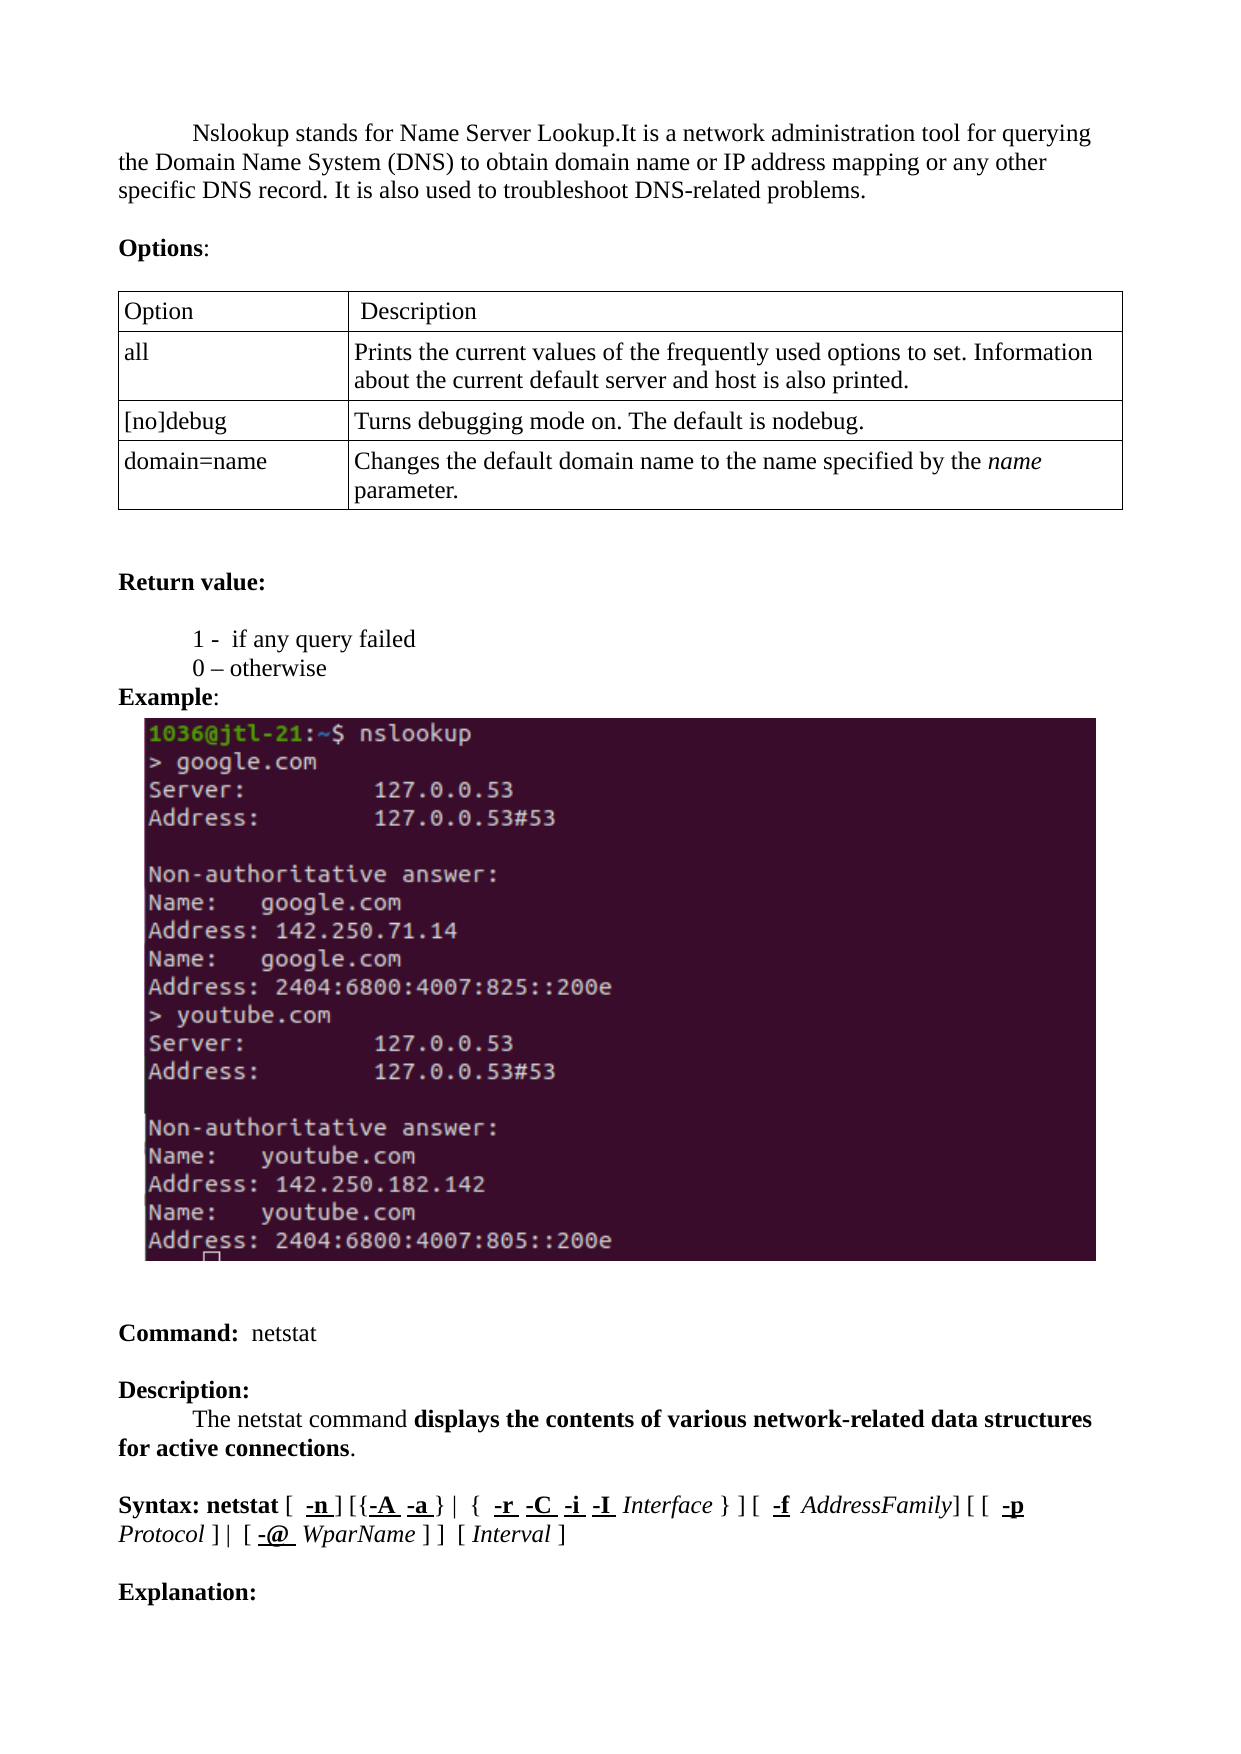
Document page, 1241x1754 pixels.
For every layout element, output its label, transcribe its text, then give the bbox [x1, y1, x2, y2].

text Return value: [118, 567, 1122, 596]
text Example: [118, 682, 1122, 711]
picture [144, 718, 1096, 1261]
text Options: [118, 233, 1122, 262]
table_header Option [119, 292, 348, 331]
table_cell [no]debug [119, 401, 348, 440]
table_cell Changes the default domain name to the name specified by the name parameter. [349, 441, 1122, 509]
table_cell all [119, 332, 348, 400]
text Command: netstat [118, 1318, 1122, 1347]
text The netstat command displays the contents of various network-related data structures for active connections. [118, 1404, 1122, 1462]
table_cell Turns debugging mode on. The default is nodebug. [349, 401, 1122, 440]
table_cell Prints the current values of the frequently used options to set. Information about the current default server and host is also printed. [349, 332, 1122, 400]
table_header Description [349, 292, 1122, 331]
text 0 – otherwise [118, 653, 1122, 682]
text Explanation: [118, 1577, 1122, 1605]
text 1 - if any query failed [118, 624, 1122, 653]
text Description: [118, 1375, 1122, 1404]
text Syntax: netstat [ -n ] [{-A -a } | { -r -C -i -I Interface } ] [ -f AddressFamily] [ [ -p Protocol ] | [ -@ WparName ] ] [ Interval ] [118, 1490, 1122, 1548]
text Nslookup stands for Name Server Lookup.It is a network administration tool for querying the Domain Name System (DNS) to obtain domain name or IP address mapping or any other specific DNS record. It is also used to troubleshoot DNS-related problems. [118, 118, 1122, 204]
table_cell domain=name [119, 441, 348, 509]
